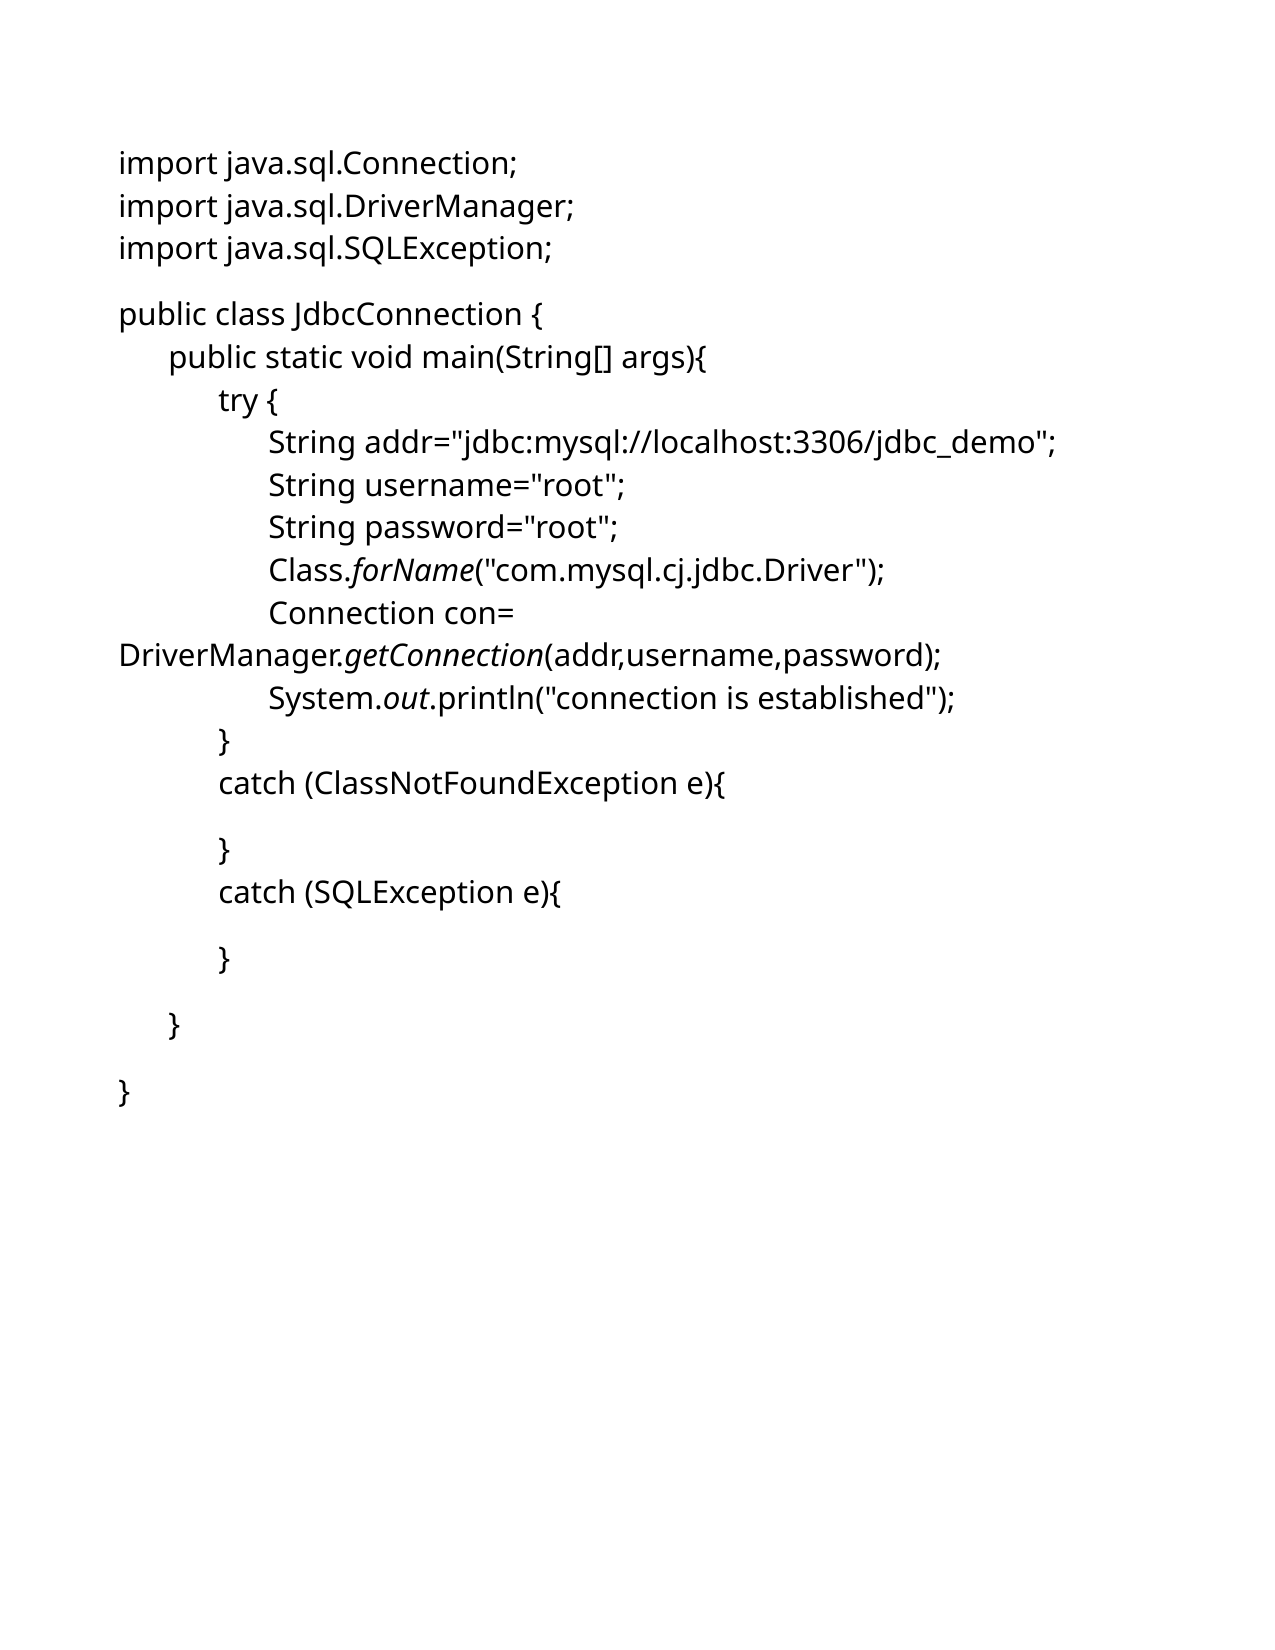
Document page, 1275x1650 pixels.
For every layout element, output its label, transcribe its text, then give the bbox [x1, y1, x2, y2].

text public static void main(String[] args){​​​​​ [118, 335, 1157, 378]
text }​​​​​ [118, 827, 1157, 870]
text try {​​​​​ [118, 378, 1157, 420]
text catch (SQLException e){​​​​​ [118, 870, 1157, 912]
text public class JdbcConnection {​​​​​ [118, 292, 1157, 335]
text String username="root"; [118, 463, 1157, 505]
text String password="root"; [118, 505, 1157, 548]
text }​​​​​ [118, 936, 1157, 979]
text import java.sql.DriverManager; [118, 183, 1157, 226]
text String addr="jdbc:mysql://localhost:3306/jdbc_demo"; [118, 420, 1157, 463]
text Connection con= DriverManager.getConnection(addr,username,password); [118, 591, 1157, 676]
text Class.forName("com.mysql.cj.jdbc.Driver"); [118, 548, 1157, 591]
text }​​​​​ [118, 718, 1157, 761]
text }​​​​​ [118, 1002, 1157, 1045]
text import java.sql.Connection; [118, 141, 1157, 183]
text catch (ClassNotFoundException e){​​​​​ [118, 761, 1157, 804]
text import java.sql.SQLException; [118, 226, 1157, 269]
text System.out.println("connection is established"); [118, 676, 1157, 718]
text }​​​​​ [118, 1069, 1157, 1111]
